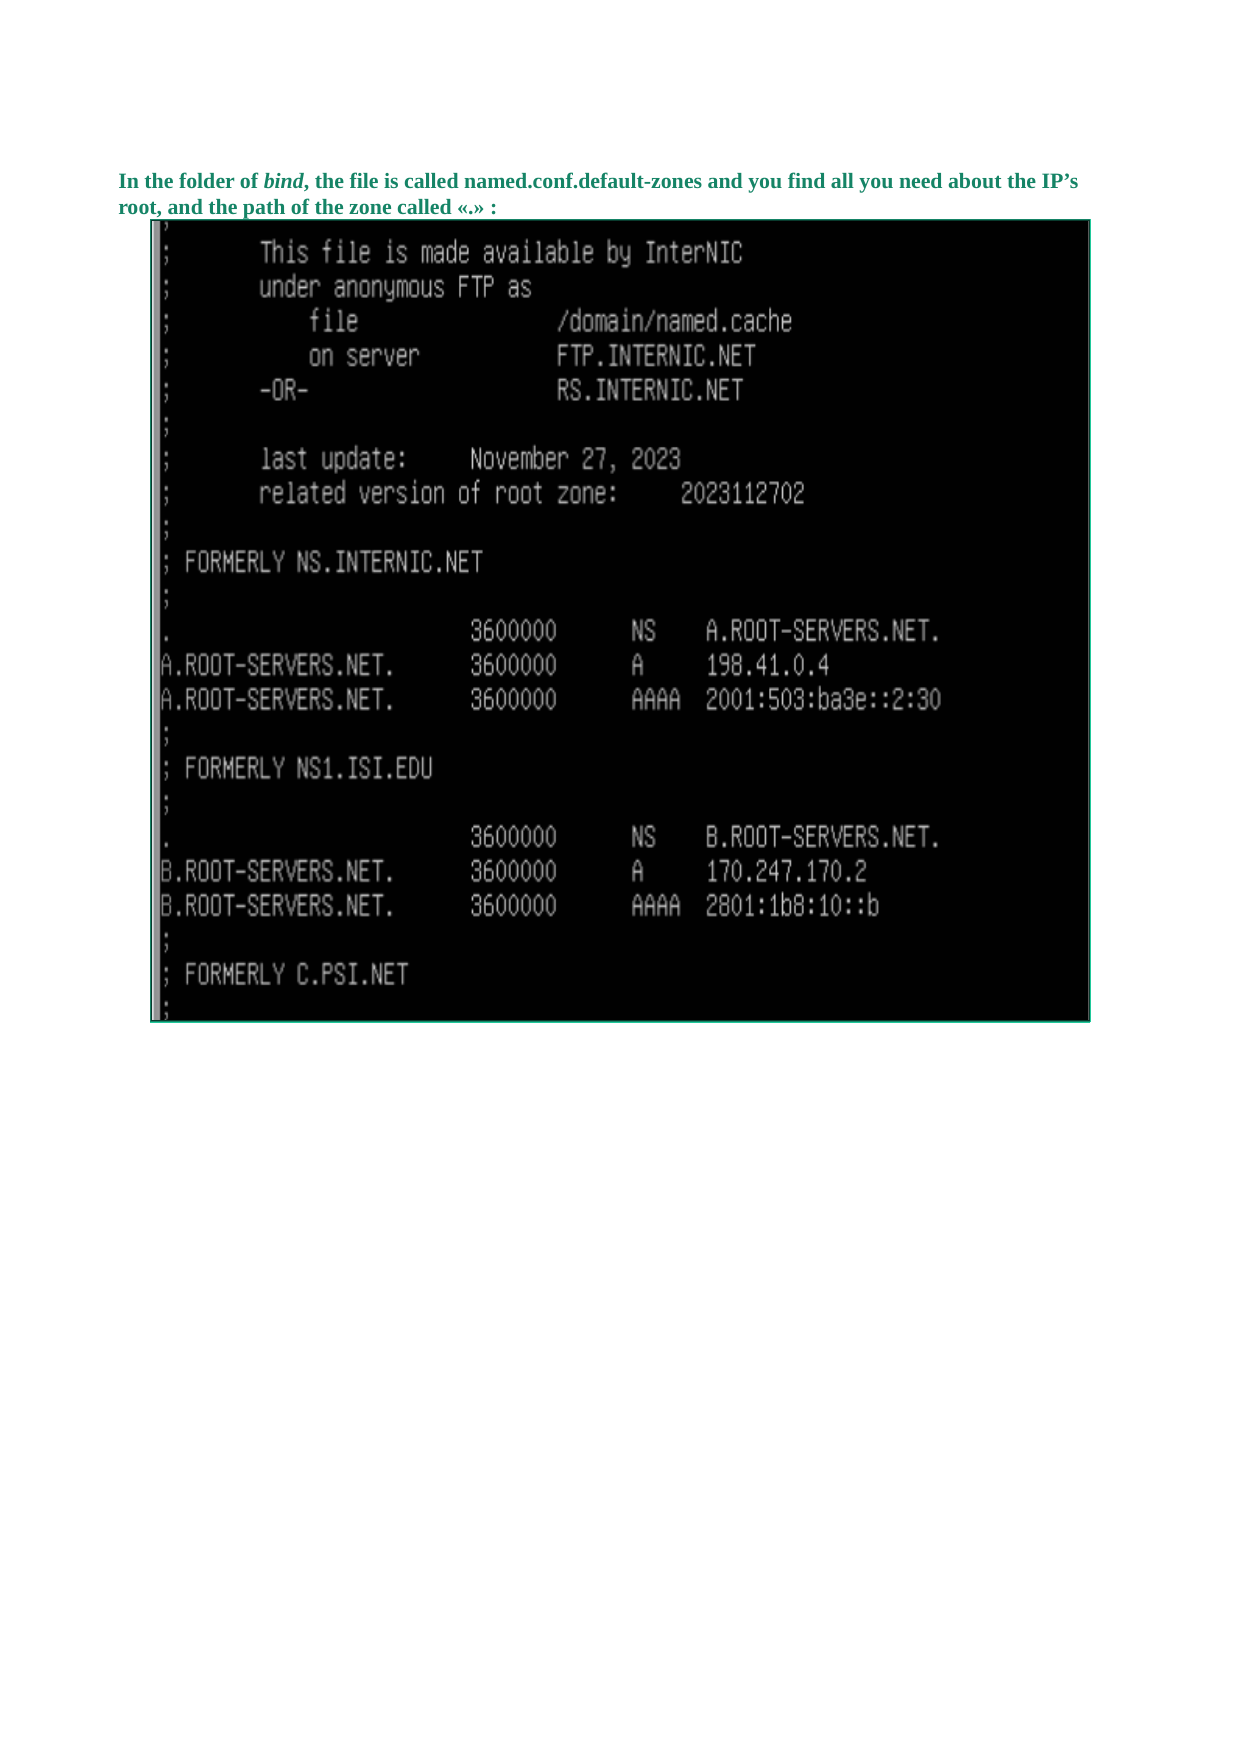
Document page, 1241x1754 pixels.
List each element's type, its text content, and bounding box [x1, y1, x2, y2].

text In the folder of bind, the file is called named.conf.default-zones and you find all you need about the IP’s root, and the path of the zone called «.» : [118, 168, 1122, 219]
picture [152, 221, 1089, 1020]
